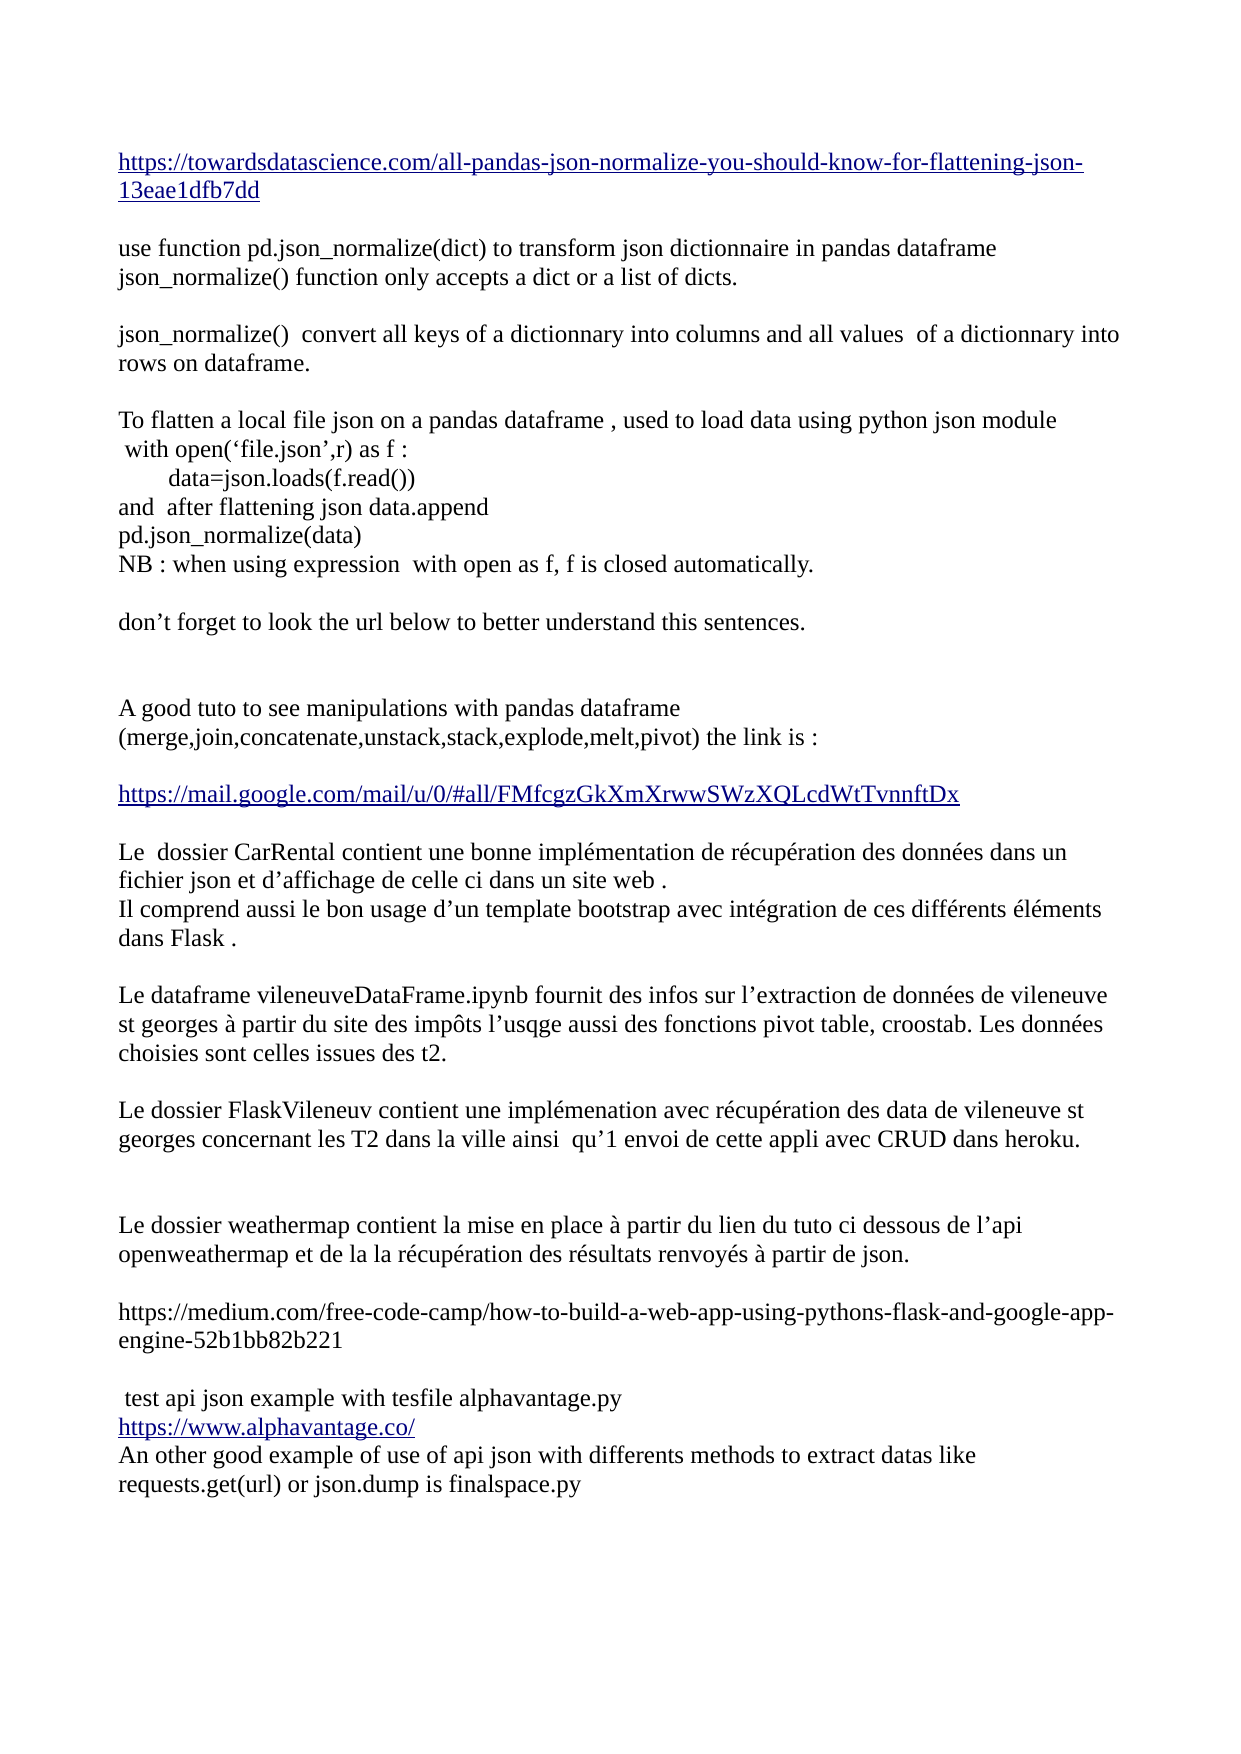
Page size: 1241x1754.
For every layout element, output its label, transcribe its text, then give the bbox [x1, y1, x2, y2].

text To flatten a local file json on a pandas dataframe , used to load data using python json module [118, 406, 1122, 434]
text don’t forget to look the url below to better understand this sentences. [118, 607, 1122, 636]
text https://mail.google.com/mail/u/0/#all/FMfcgzGkXmXrwwSWzXQLcdWtTvnnftDx [118, 779, 1122, 808]
text use function pd.json_normalize(dict) to transform json dictionnaire in pandas dataframe [118, 233, 1122, 262]
text NB : when using expression with open as f, f is closed automatically. [118, 549, 1122, 578]
text Il comprend aussi le bon usage d’un template bootstrap avec intégration de ces différents éléments dans Flask . [118, 894, 1122, 952]
text https://medium.com/free-code-camp/how-to-build-a-web-app-using-pythons-flask-and-google-app-engine-52b1bb82b221 [118, 1297, 1122, 1354]
text A good tuto to see manipulations with pandas dataframe (merge,join,concatenate,unstack,stack,explode,melt,pivot) the link is : [118, 693, 1122, 751]
text and after flattening json data.append [118, 492, 1122, 521]
text Le dossier weathermap contient la mise en place à partir du lien du tuto ci dessous de l’api openweathermap et de la la récupération des résultats renvoyés à partir de json. [118, 1211, 1122, 1268]
text Le dossier CarRental contient une bonne implémentation de récupération des données dans un fichier json et d’affichage de celle ci dans un site web . [118, 837, 1122, 894]
text test api json example with tesfile alphavantage.py [118, 1383, 1122, 1412]
text https://www.alphavantage.co/ [118, 1412, 1122, 1441]
text Le dossier FlaskVileneuv contient une implémenation avec récupération des data de vileneuve st georges concernant les T2 dans la ville ainsi qu’1 envoi de cette appli avec CRUD dans heroku. [118, 1096, 1122, 1153]
text https://towardsdatascience.com/all-pandas-json-normalize-you-should-know-for-flattening-json-13eae1dfb7dd [118, 147, 1122, 204]
text Le dataframe vileneuveDataFrame.ipynb fournit des infos sur l’extraction de données de vileneuve st georges à partir du site des impôts l’usqge aussi des fonctions pivot table, croostab. Les données choisies sont celles issues des t2. [118, 981, 1122, 1067]
text pd.json_normalize(data) [118, 521, 1122, 549]
text data=json.loads(f.read()) [118, 463, 1122, 492]
text with open(‘file.json’,r) as f : [118, 434, 1122, 463]
text An other good example of use of api json with differents methods to extract datas like requests.get(url) or json.dump is finalspace.py [118, 1441, 1122, 1498]
text json_normalize() function only accepts a dict or a list of dicts. [118, 262, 1122, 291]
text json_normalize() convert all keys of a dictionnary into columns and all values of a dictionnary into rows on dataframe. [118, 319, 1122, 377]
